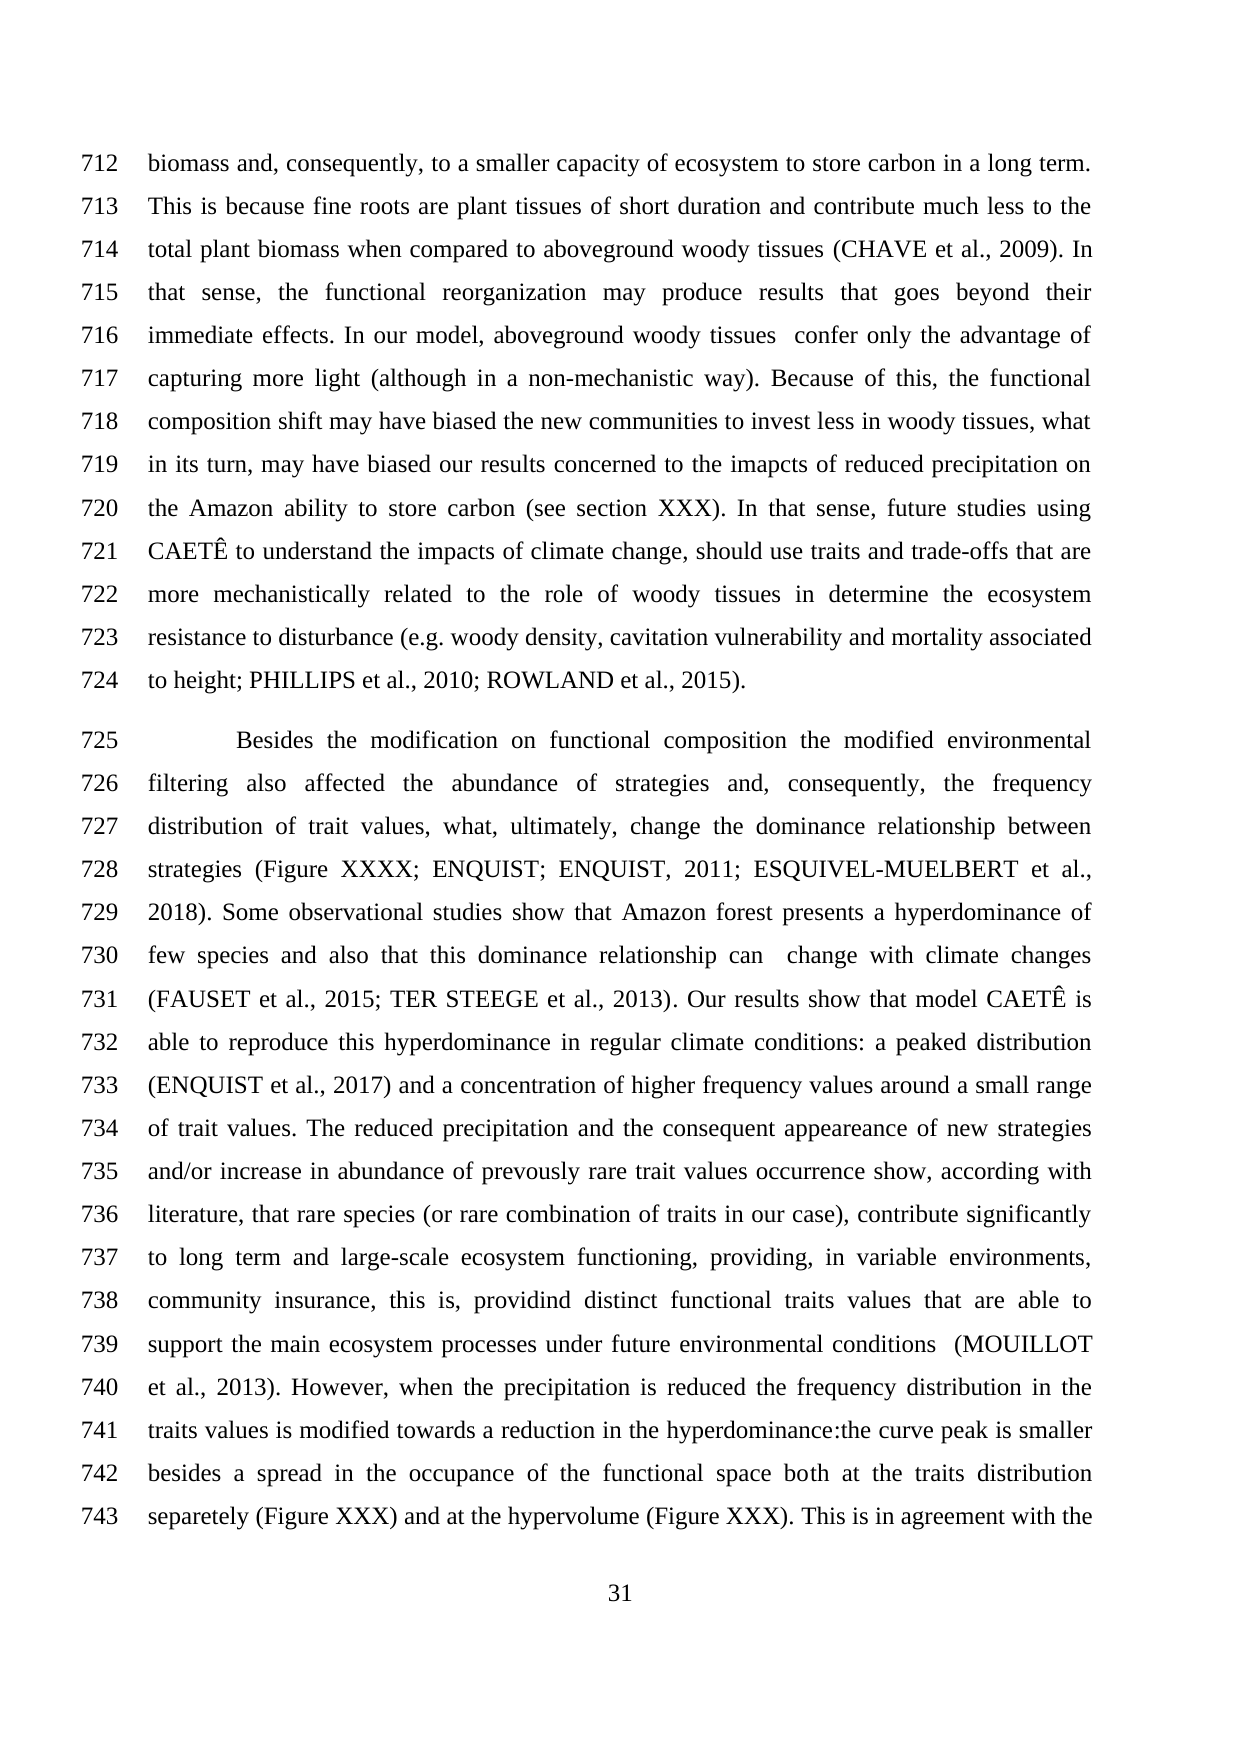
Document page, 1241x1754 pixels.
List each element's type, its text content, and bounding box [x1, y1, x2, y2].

text Besides the modification on functional composition the modified environmental filtering also affected the abundance of strategies and, consequently, the frequency distribution of trait values, what, ultimately, change the dominance relationship between strategies (Figure XXXX; ENQUIST; ENQUIST, 2011; ESQUIVEL-MUELBERT et al., 2018)⁠. Some observational studies show that Amazon forest presents a hyperdominance of few species and also that this dominance relationship can change with climate changes (FAUSET et al., 2015; TER STEEGE et al., 2013)⁠. Our results show that model CAETÊ is able to reproduce this hyperdominance in regular climate conditions: a peaked distribution (ENQUIST et al., 2017)⁠ and a concentration of higher frequency values around a small range of trait values. The reduced precipitation and the consequent appeareance of new strategies and/or increase in abundance of prevously rare trait values occurrence show, according with literature, that rare species (or rare combination of traits in our case), contribute significantly to long term and large-scale ecosystem functioning, providing, in variable environments, community insurance, this is, providind distinct functional traits values that are able to support the main ecosystem processes under future environmental conditions (MOUILLOT et al., 2013)⁠. However, when the precipitation is reduced the frequency distribution in the traits values is modified towards a reduction in the hyperdominance:the curve peak is smaller besides a spread in the occupance of the functional space both at the traits distribution separetely (Figure XXX) and at the hypervolume (Figure XXX). This is in agreement with the theory that a change in climate can cause a change in domincance thourgh a compensatory dynamic in communities: when the composition of an ecosystem adjust to the new conditions enabling types of plants that previsouly exerted a lesser functional role turn into a functional dominant strategy and vice-versa (GONZALEZ; LOREAU, 2009; SAKSCHEWSKI et al., 2016)⁠. In that sense, we observed that the compensatory dynamics in Amazon forest with the decrease in dominance allowed the emergence of new strategies and/or trait values that dealt better with the new climatic condition. This compensatory dynamics with shift in functional composition and in dominance was found in another modelling study for Amazon basin (SAKSCHEWSKI et al., 2016)⁠ and also in observational or experimental studies in tropical forests (ENQUIST et al., 2017; ENQUIST; ENQUIST, 2011; ESQUIVEL-MUELBERT et al., 2018). [112, 725, 1093, 1530]
text biomass and, consequently, to a smaller capacity of ecosystem to store carbon in a long term. This is because fine roots are plant tissues of short duration and contribute much less to the total plant biomass when compared to aboveground woody tissues (CHAVE et al., 2009)⁠. In that sense, the functional reorganization may produce results that goes beyond their immediate effects. In our model, aboveground woody tissues confer only the advantage of capturing more light (although in a non-mechanistic way). Because of this, the functional composition shift may have biased the new communities to invest less in woody tissues, what in its turn, may have biased our results concerned to the imapcts of reduced precipitation on the Amazon ability to store carbon (see section XXX). In that sense, future studies using CAETÊ to understand the impacts of climate change, should use traits and trade-offs that are more mechanistically related to the role of woody tissues in determine the ecosystem resistance to disturbance (e.g. woody density, cavitation vulnerability and mortality associated to height; PHILLIPS et al., 2010; ROWLAND et al., 2015⁠). [148, 148, 1093, 694]
